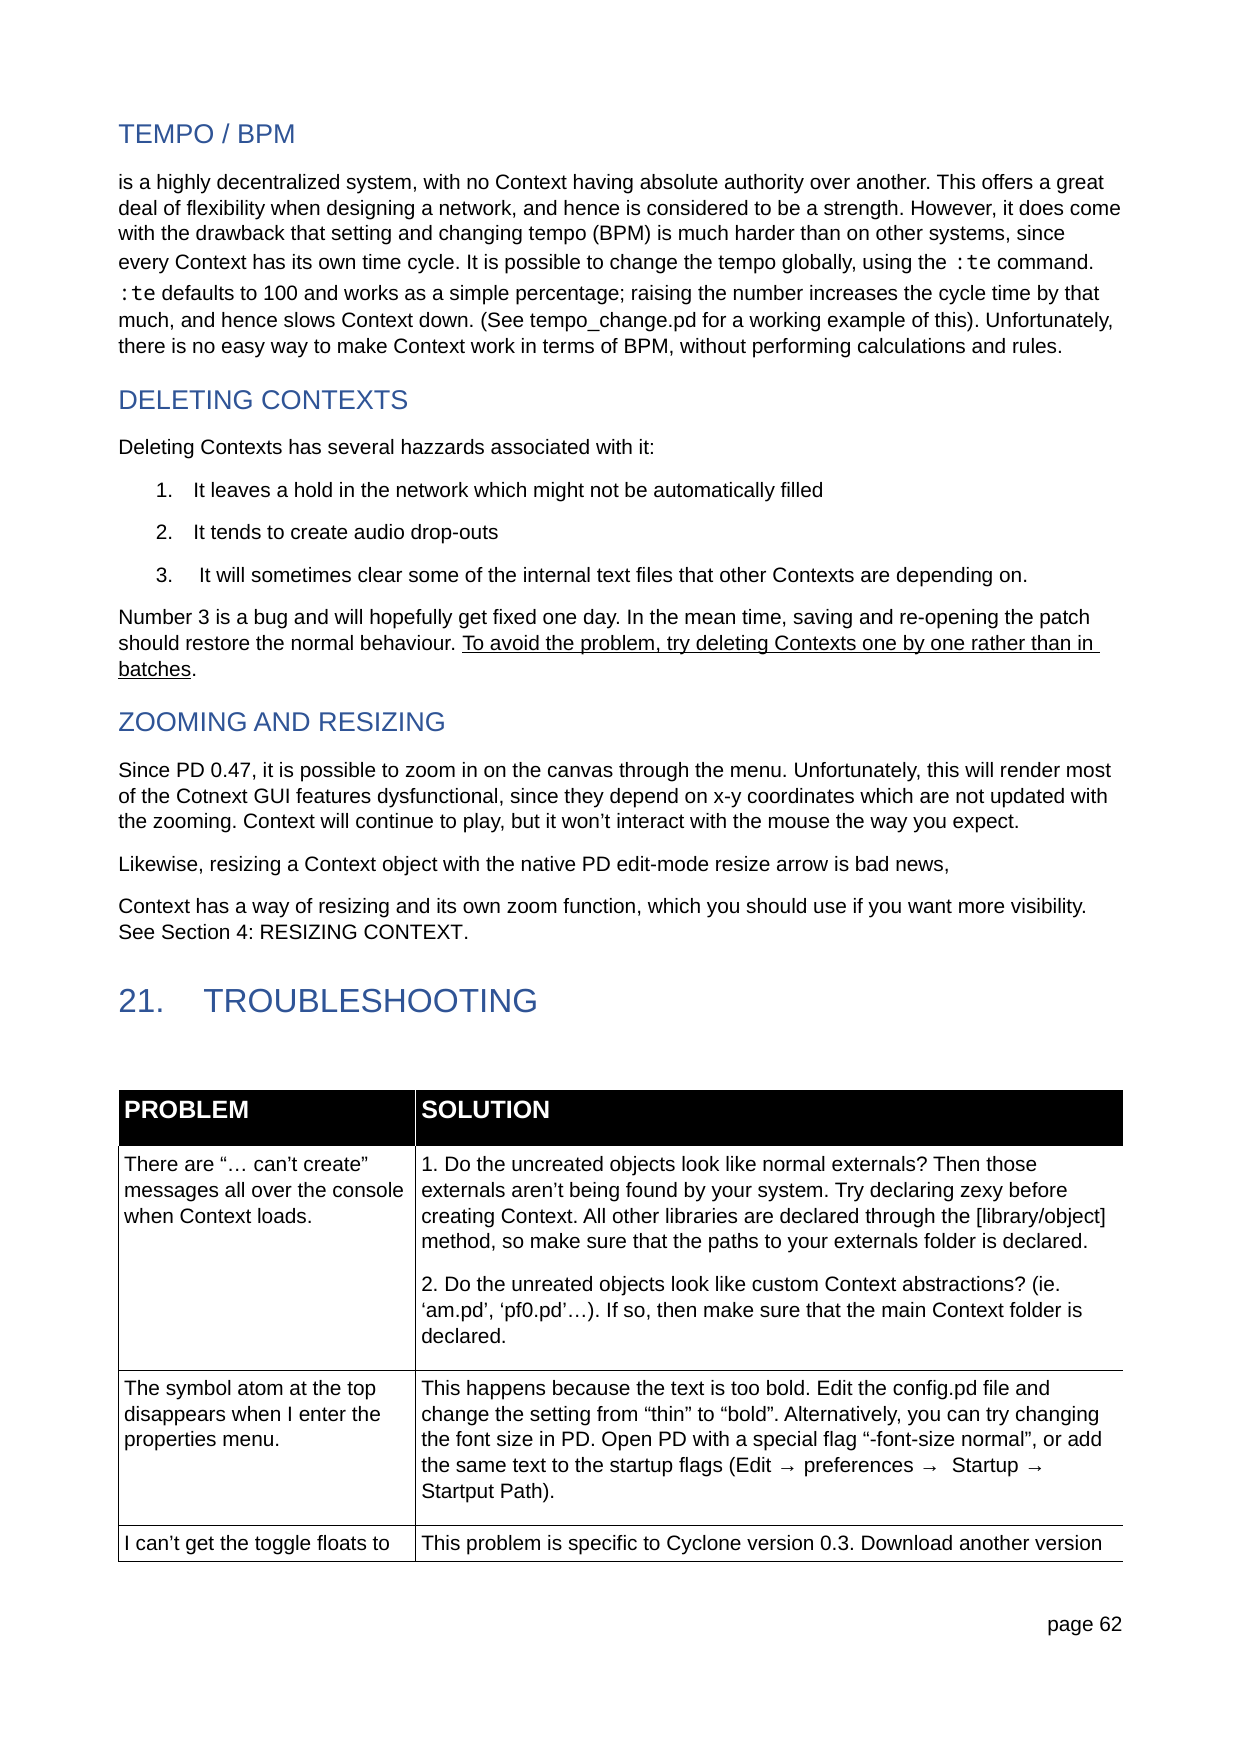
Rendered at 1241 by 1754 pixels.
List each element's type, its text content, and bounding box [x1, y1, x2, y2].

table_cell I can’t get the toggle floats to [119, 1526, 415, 1561]
subtitle TROUBLESHOOTING [118, 981, 1122, 1020]
table_cell 1. Do the uncreated objects look like normal externals? Then those externals aren’t being found by your system. Try declaring zexy before creating Context. All other libraries are declared through the [library/object] method, so make sure that the paths to your externals folder is declared. 2. Do the unreated objects look like custom Context abstractions? (ie. ‘am.pd’, ‘pf0.pd’…). If so, then make sure that the main Context folder is declared. [416, 1147, 1123, 1370]
table_header PROBLEM [119, 1090, 415, 1146]
text Likewise, resizing a Context object with the native PD edit-mode resize arrow is bad news, [118, 852, 1122, 876]
list It tends to create audio drop-outs [156, 520, 1122, 544]
text Number 3 is a bug and will hopefully get fixed one day. In the mean time, saving and re-opening the patch should restore the normal behaviour. To avoid the problem, try deleting Contexts one by one rather than in batches. [118, 605, 1122, 681]
subtitle TEMPO / BPM [118, 118, 1122, 149]
subtitle DELETING CONTEXTS [118, 384, 1122, 415]
table_cell This problem is specific to Cyclone version 0.3. Download another version [416, 1526, 1123, 1561]
list It will sometimes clear some of the internal text files that other Contexts are depending on. [156, 563, 1122, 587]
text Context has a way of resizing and its own zoom function, which you should use if you want more visibility. See Section 4: RESIZING CONTEXT. [118, 894, 1122, 944]
text Deleting Contexts has several hazzards associated with it: [118, 435, 1122, 459]
text Since PD 0.47, it is possible to zoom in on the canvas through the menu. Unfortunately, this will render most of the Cotnext GUI features dysfunctional, since they depend on x-y coordinates which are not updated with the zooming. Context will continue to play, but it won’t interact with the mouse the way you expect. [118, 758, 1122, 833]
table_cell This happens because the text is too bold. Edit the config.pd file and change the setting from “thin” to “bold”. Alternatively, you can try changing the font size in PD. Open PD with a special flag “-font-size normal”, or add the same text to the startup flags (Edit → preferences → Startup → Startput Path). [416, 1371, 1123, 1525]
subtitle ZOOMING AND RESIZING [118, 706, 1122, 737]
list It leaves a hold in the network which might not be automatically filled [156, 478, 1122, 502]
table_cell There are “… can’t create” messages all over the console when Context loads. [119, 1147, 415, 1370]
table_header SOLUTION [416, 1090, 1123, 1146]
text is a highly decentralized system, with no Context having absolute authority over another. This offers a great deal of flexibility when designing a network, and hence is considered to be a strength. However, it does come with the drawback that setting and changing tempo (BPM) is much harder than on other systems, since every Context has its own time cycle. It is possible to change the tempo globally, using the :te command. :te defaults to 100 and works as a simple percentage; raising the number increases the cycle time by that much, and hence slows Context down. (See tempo_change.pd for a working example of this). Unfortunately, there is no easy way to make Context work in terms of BPM, without performing calculations and rules. [118, 169, 1122, 358]
table_cell The symbol atom at the top disappears when I enter the properties menu. [119, 1371, 415, 1525]
